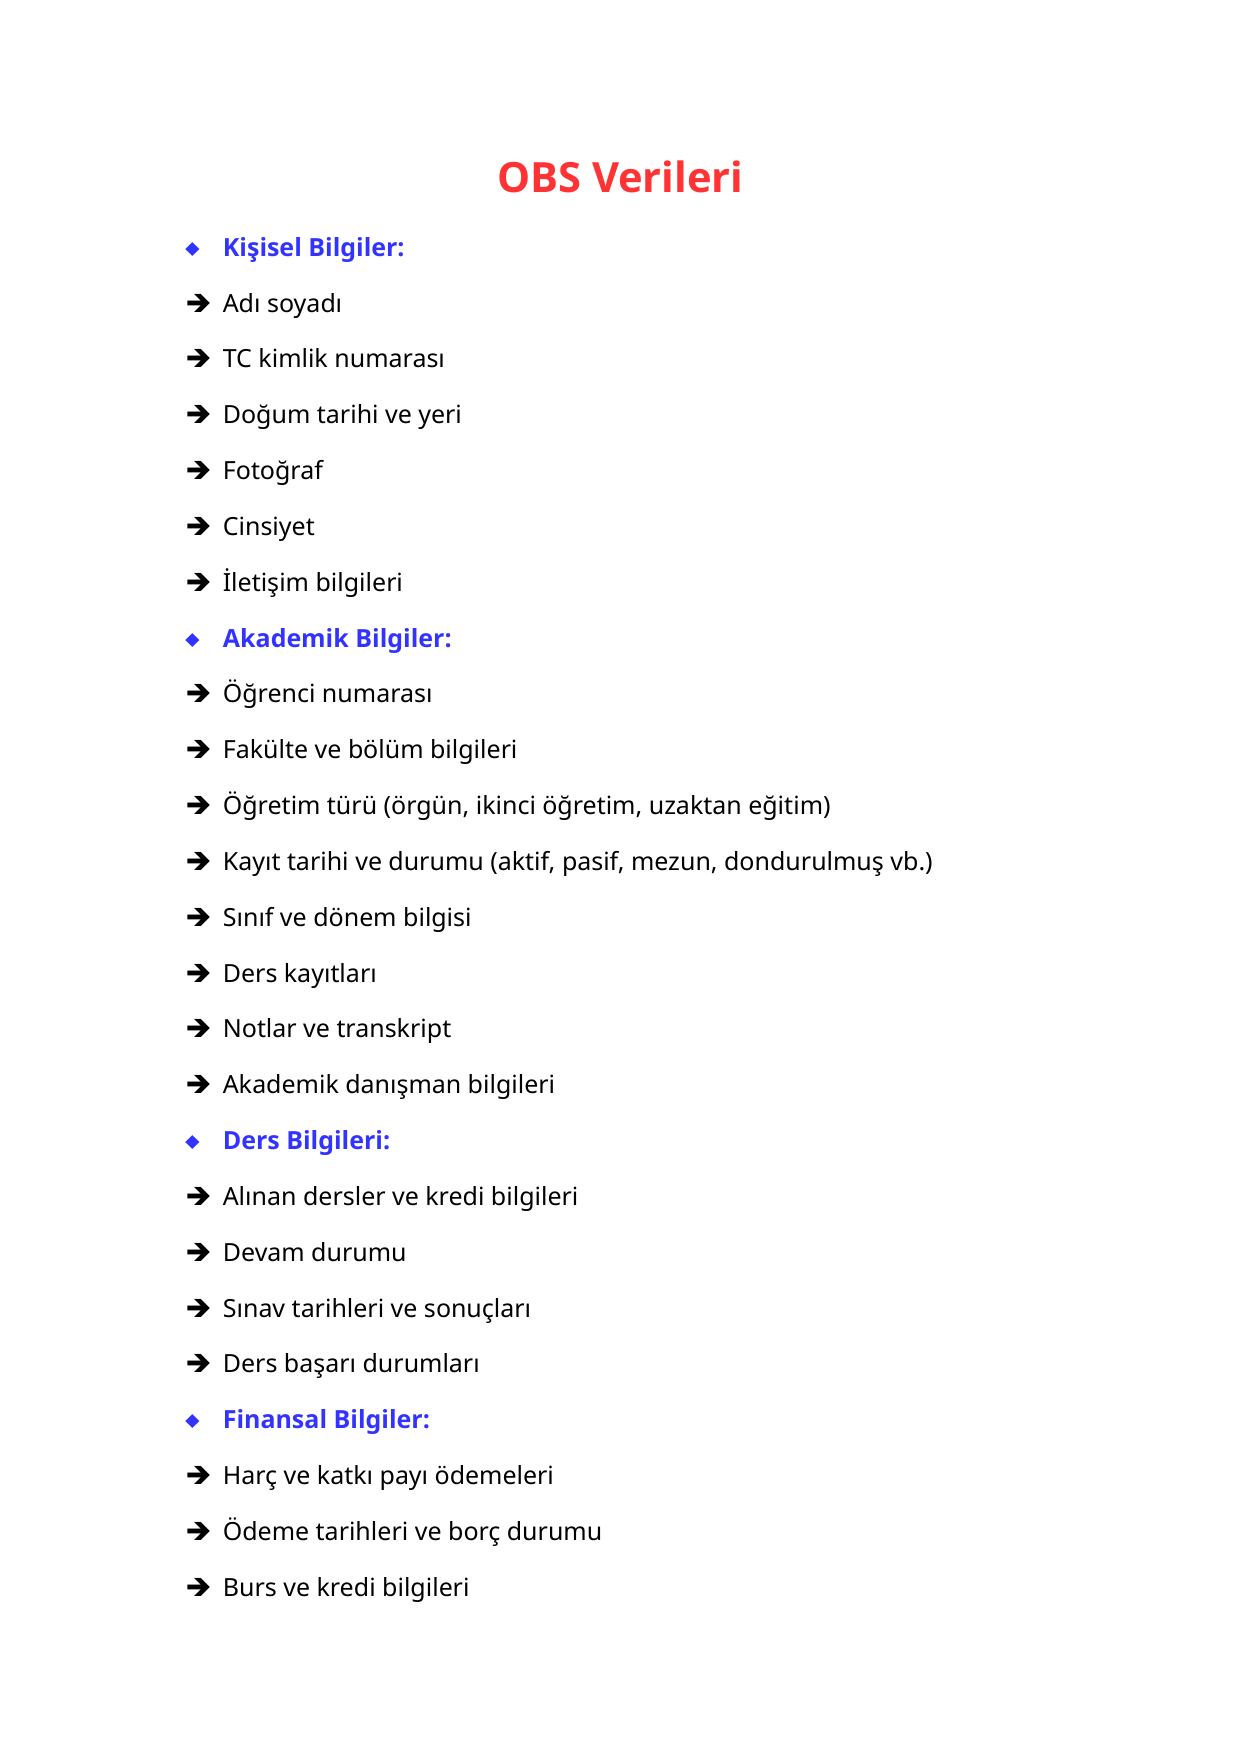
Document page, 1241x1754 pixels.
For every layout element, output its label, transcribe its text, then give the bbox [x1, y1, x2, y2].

list Kayıt tarihi ve durumu (aktif, pasif, mezun, dondurulmuş vb.) [185, 844, 1093, 878]
list Devam durumu [185, 1234, 1093, 1268]
list Harç ve katkı payı ödemeleri [185, 1458, 1093, 1492]
list Akademik danışman bilgileri [185, 1067, 1093, 1101]
list Finansal Bilgiler: [185, 1402, 1093, 1436]
list Öğretim türü (örgün, ikinci öğretim, uzaktan eğitim) [185, 788, 1093, 822]
list Kişisel Bilgiler: [185, 229, 1093, 263]
text OBS Verileri [148, 148, 1093, 204]
list Notlar ve transkript [185, 1011, 1093, 1045]
list Fakülte ve bölüm bilgileri [185, 732, 1093, 766]
list Adı soyadı [185, 285, 1093, 319]
list Ders kayıtları [185, 955, 1093, 989]
list Ders Bilgileri: [185, 1123, 1093, 1157]
list Burs ve kredi bilgileri [185, 1569, 1093, 1603]
list Ders başarı durumları [185, 1346, 1093, 1380]
list Sınıf ve dönem bilgisi [185, 899, 1093, 933]
list Ödeme tarihleri ve borç durumu [185, 1514, 1093, 1548]
list Öğrenci numarası [185, 676, 1093, 710]
list İletişim bilgileri [185, 564, 1093, 598]
list TC kimlik numarası [185, 341, 1093, 375]
list Doğum tarihi ve yeri [185, 397, 1093, 431]
list Akademik Bilgiler: [185, 620, 1093, 654]
list Sınav tarihleri ve sonuçları [185, 1290, 1093, 1324]
list Cinsiyet [185, 509, 1093, 543]
list Alınan dersler ve kredi bilgileri [185, 1179, 1093, 1213]
list Fotoğraf [185, 453, 1093, 487]
